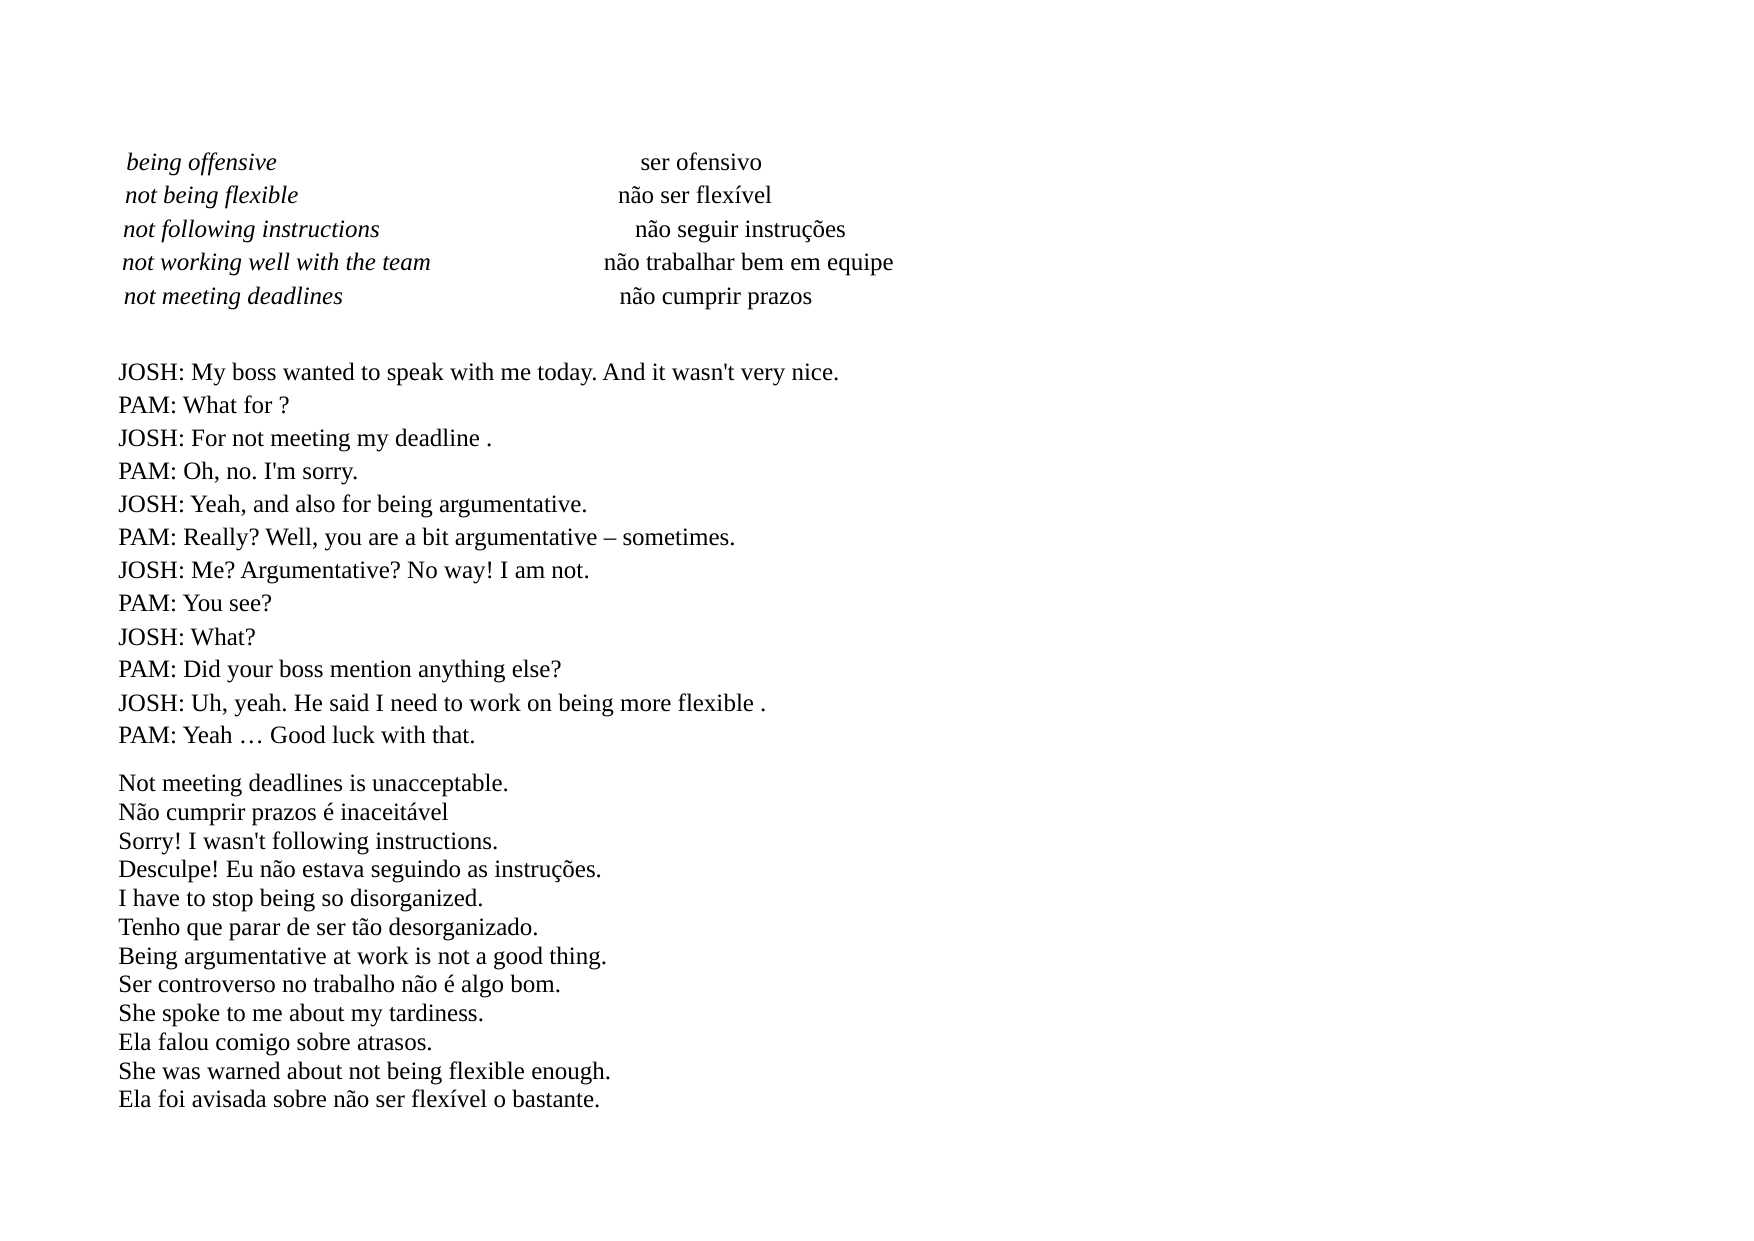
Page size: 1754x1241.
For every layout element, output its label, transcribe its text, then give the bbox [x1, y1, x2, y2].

table_cell [126, 176, 1056, 180]
text JOSH: My boss wanted to speak with me today. And it wasn't very nice. PAM: What for ? JOSH: For not meeting my deadline . PAM: Oh, no. I'm sorry. JOSH: Yeah, and also for being argumentative. PAM: Really? Well, you are a bit argumentative – sometimes. JOSH: Me? Argumentative? No way! I am not. PAM: You see? JOSH: What? PAM: Did your boss mention anything else? JOSH: Uh, yeah. He said I need to work on being more flexible . PAM: Yeah … Good luck with that. [118, 357, 1636, 749]
table_header not working well with the team [122, 248, 603, 276]
table_header [118, 147, 126, 176]
table_cell [125, 209, 1056, 214]
text Tenho que parar de ser tão desorganizado. [118, 912, 1636, 941]
text Ser controverso no trabalho não é algo bom. [118, 969, 1636, 998]
table_header não ser flexível [618, 180, 1056, 209]
text She spoke to me about my tardiness. [118, 998, 1636, 1027]
table_header not meeting deadlines [124, 281, 619, 310]
table_header ser ofensivo [640, 147, 1056, 176]
text She was warned about not being flexible enough. [118, 1056, 1636, 1084]
text Sorry! I wasn't following instructions. [118, 826, 1636, 854]
table_header não trabalhar bem em equipe [604, 248, 1056, 276]
table_cell [123, 243, 1056, 247]
text Desculpe! Eu não estava seguindo as instruções. [118, 854, 1636, 883]
table_header [118, 180, 125, 209]
table_header não seguir instruções [635, 214, 1056, 243]
text Ela foi avisada sobre não ser flexível o bastante. [118, 1084, 1636, 1113]
table_header not following instructions [123, 214, 635, 243]
text Ela falou comigo sobre atrasos. [118, 1027, 1636, 1056]
table_cell [122, 276, 1056, 281]
table_header não cumprir prazos [619, 281, 1056, 310]
text Being argumentative at work is not a good thing. [118, 941, 1636, 969]
table_header being offensive [126, 147, 640, 176]
table_header [118, 214, 123, 243]
text Not meeting deadlines is unacceptable. [118, 768, 1636, 797]
text Não cumprir prazos é inaceitável [118, 797, 1636, 826]
table_header not being flexible [125, 180, 618, 209]
table_header [118, 281, 123, 310]
text I have to stop being so disorganized. [118, 883, 1636, 912]
table_header [118, 248, 122, 276]
